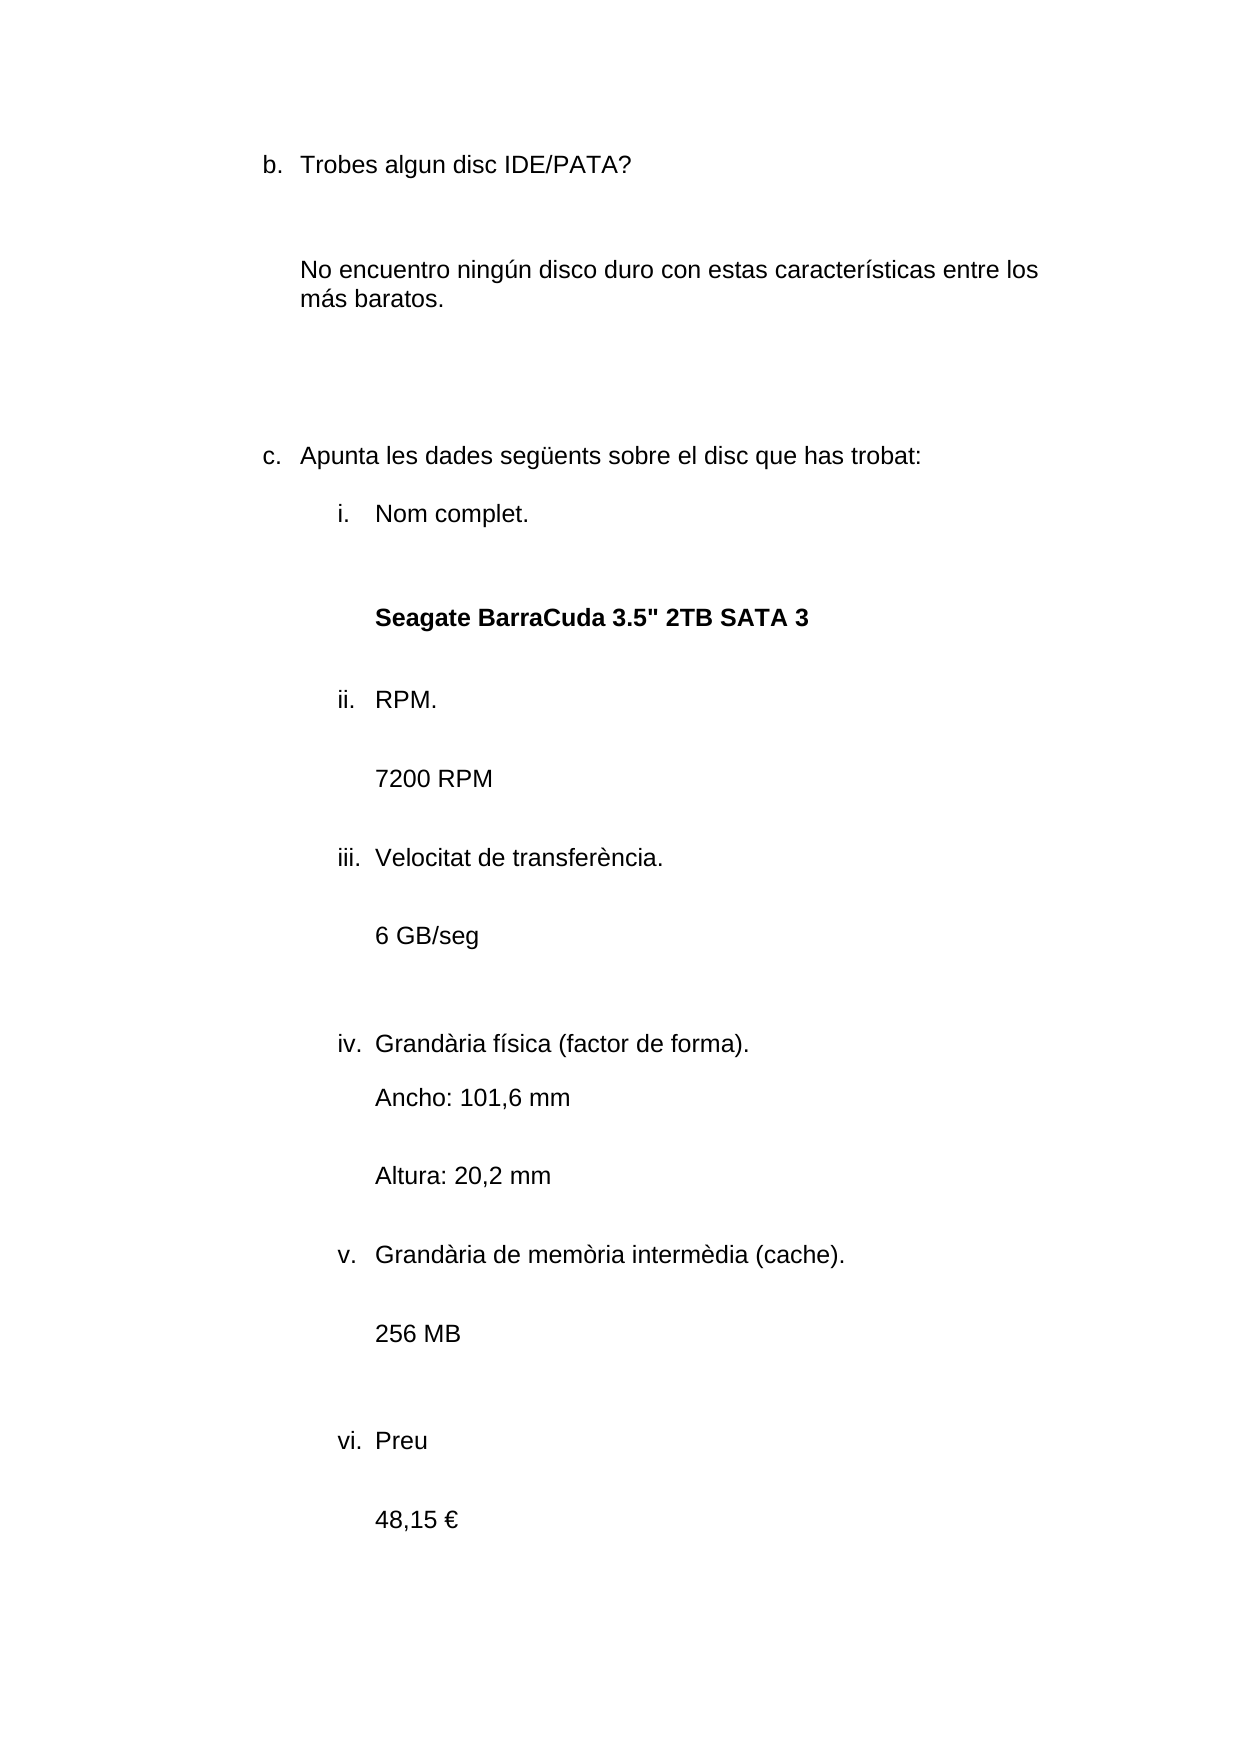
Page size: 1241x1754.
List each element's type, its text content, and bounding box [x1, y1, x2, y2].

list Grandària de memòria intermèdia (cache). [337, 1240, 1090, 1269]
text 256 MB [375, 1319, 1090, 1376]
list Grandària física (factor de forma). [337, 1029, 1090, 1058]
text 6 GB/seg [375, 921, 1090, 979]
list Velocitat de transferència. [337, 843, 1090, 871]
text No encuentro ningún disco duro con estas características entre los más baratos. [300, 255, 1090, 313]
text Ancho: 101,6 mm [300, 1083, 1090, 1111]
list Nom complet. [337, 499, 1090, 528]
text 7200 RPM [375, 764, 1090, 793]
text 48,15 € [375, 1505, 1090, 1563]
subtitle Seagate BarraCuda 3.5" 2TB SATA 3 [375, 603, 1090, 660]
list Trobes algun disc IDE/PATA? [262, 150, 1090, 205]
text Altura: 20,2 mm [300, 1161, 1090, 1190]
list Apunta les dades següents sobre el disc que has trobat: [262, 441, 1090, 499]
list RPM. [337, 685, 1090, 714]
list Preu [337, 1426, 1090, 1455]
